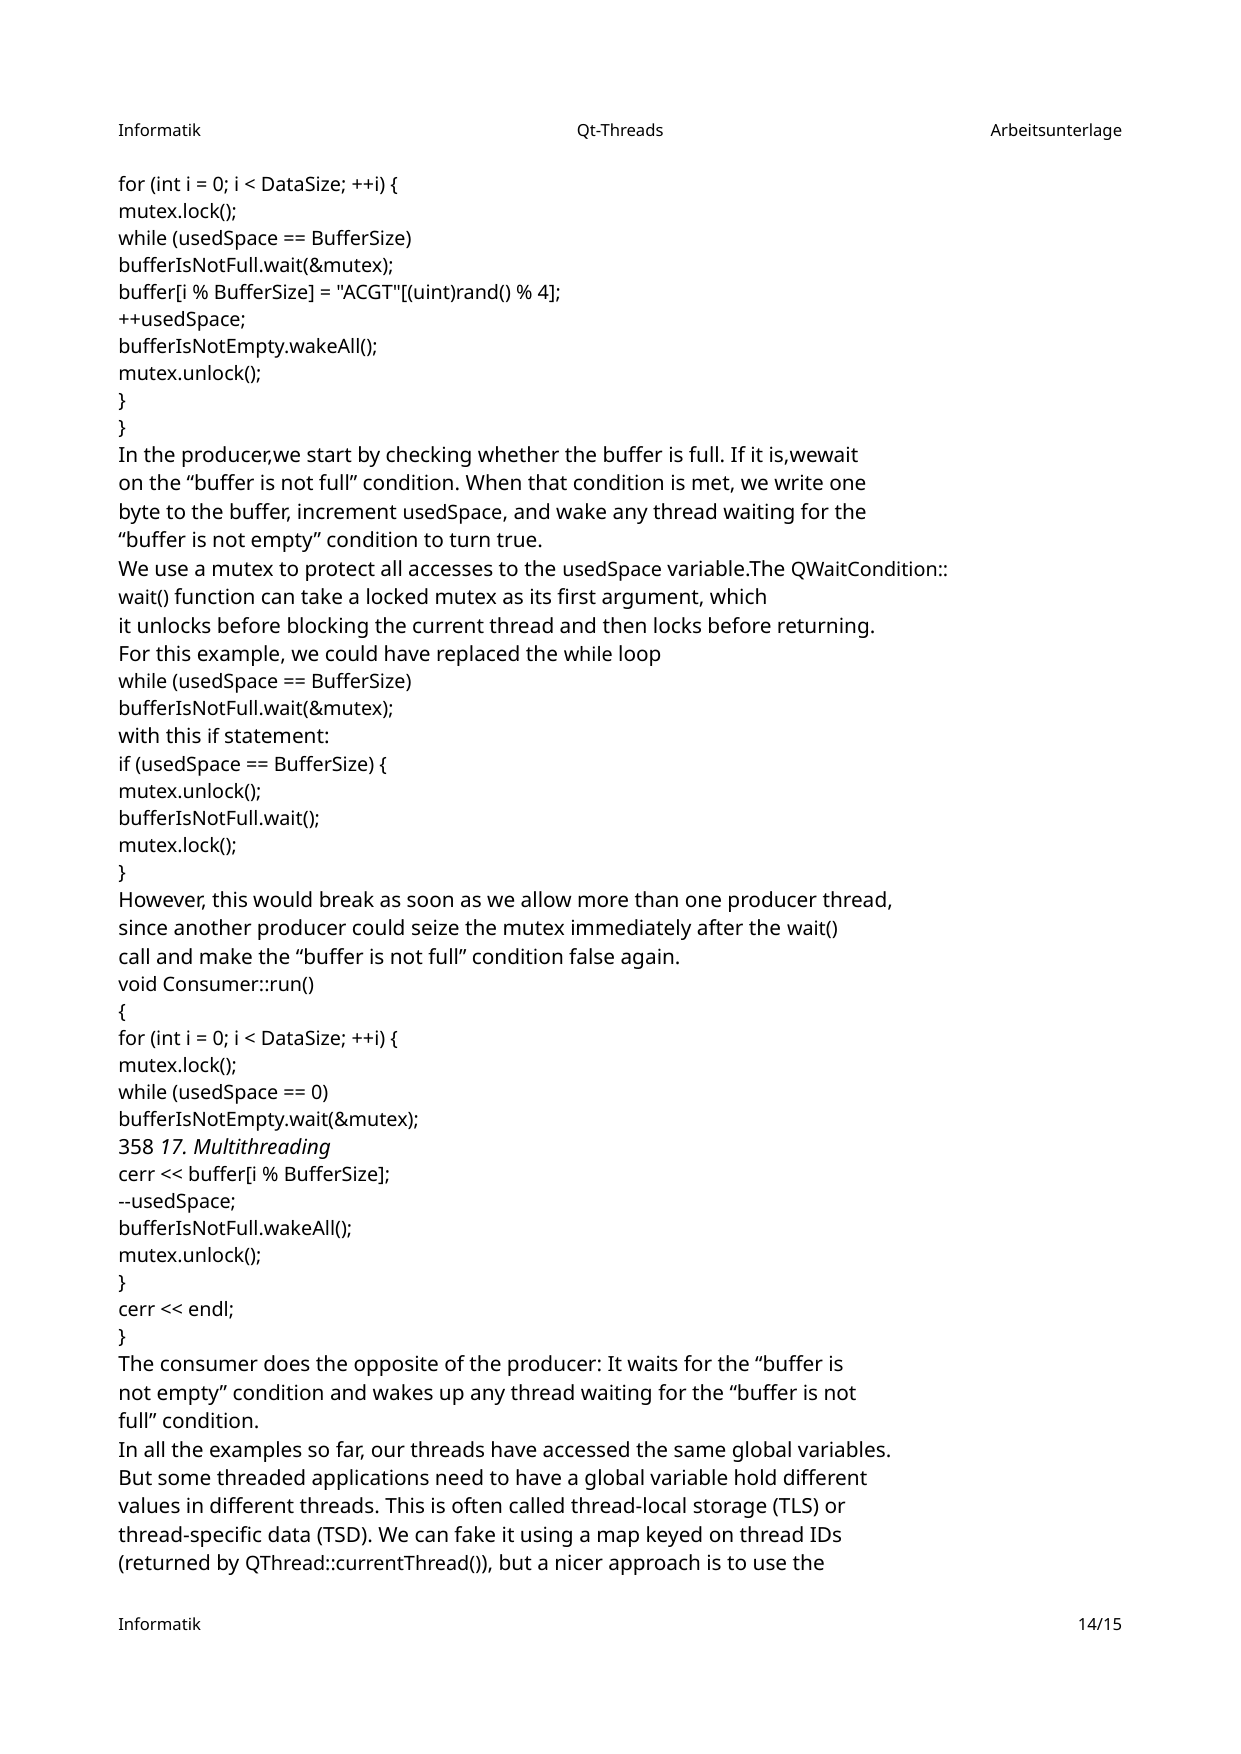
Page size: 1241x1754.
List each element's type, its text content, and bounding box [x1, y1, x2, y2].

text cerr << buffer[i % BufferSize]; [118, 1161, 1122, 1187]
text } [118, 1268, 1122, 1295]
text if (usedSpace == BufferSize) { [118, 750, 1122, 777]
text bufferIsNotFull.wakeAll(); [118, 1214, 1122, 1241]
text full” condition. [118, 1406, 1122, 1435]
text However, this would break as soon as we allow more than one producer thread, [118, 885, 1122, 913]
text buffer[i % BufferSize] = "ACGT"[(uint)rand() % 4]; [118, 278, 1122, 305]
text it unlocks before blocking the current thread and then locks before returning. [118, 611, 1122, 639]
text for (int i = 0; i < DataSize; ++i) { [118, 1024, 1122, 1051]
text not empty” condition and wakes up any thread waiting for the “buffer is not [118, 1378, 1122, 1406]
text call and make the “buffer is not full” condition false again. [118, 942, 1122, 970]
text cerr << endl; [118, 1295, 1122, 1322]
text { [118, 997, 1122, 1024]
text while (usedSpace == 0) [118, 1078, 1122, 1105]
text values in different threads. This is often called thread-local storage (TLS) or [118, 1492, 1122, 1520]
text byte to the buffer, increment usedSpace, and wake any thread waiting for the [118, 497, 1122, 525]
text mutex.lock(); [118, 1051, 1122, 1078]
text mutex.lock(); [118, 831, 1122, 858]
text on the “buffer is not full” condition. When that condition is met, we write one [118, 468, 1122, 497]
text } [118, 1322, 1122, 1349]
text “buffer is not empty” condition to turn true. [118, 525, 1122, 554]
text In all the examples so far, our threads have accessed the same global variables. [118, 1435, 1122, 1463]
text void Consumer::run() [118, 970, 1122, 997]
text since another producer could seize the mutex immediately after the wait() [118, 913, 1122, 942]
text } [118, 858, 1122, 885]
text 358 17. Multithreading [118, 1132, 1122, 1161]
text thread-specific data (TSD). We can fake it using a map keyed on thread IDs [118, 1520, 1122, 1548]
text The consumer does the opposite of the producer: It waits for the “buffer is [118, 1349, 1122, 1378]
text bufferIsNotFull.wait(&mutex); [118, 251, 1122, 278]
text while (usedSpace == BufferSize) [118, 224, 1122, 251]
text ++usedSpace; [118, 305, 1122, 332]
text } [118, 386, 1122, 413]
text We use a mutex to protect all accesses to the usedSpace variable.The QWaitCondition:: [118, 554, 1122, 582]
text --usedSpace; [118, 1187, 1122, 1214]
text bufferIsNotEmpty.wakeAll(); [118, 332, 1122, 359]
text (returned by QThread::currentThread()), but a nicer approach is to use the [118, 1548, 1122, 1577]
text For this example, we could have replaced the while loop [118, 639, 1122, 668]
text } [118, 413, 1122, 440]
text mutex.unlock(); [118, 1241, 1122, 1268]
text But some threaded applications need to have a global variable hold different [118, 1463, 1122, 1492]
text bufferIsNotEmpty.wait(&mutex); [118, 1105, 1122, 1132]
text bufferIsNotFull.wait(&mutex); [118, 694, 1122, 722]
text for (int i = 0; i < DataSize; ++i) { [118, 170, 1122, 197]
text bufferIsNotFull.wait(); [118, 804, 1122, 831]
text mutex.lock(); [118, 197, 1122, 224]
text mutex.unlock(); [118, 359, 1122, 386]
text wait() function can take a locked mutex as its first argument, which [118, 582, 1122, 611]
text mutex.unlock(); [118, 777, 1122, 804]
text with this if statement: [118, 722, 1122, 750]
text In the producer,we start by checking whether the buffer is full. If it is,wewait [118, 440, 1122, 468]
text while (usedSpace == BufferSize) [118, 668, 1122, 694]
